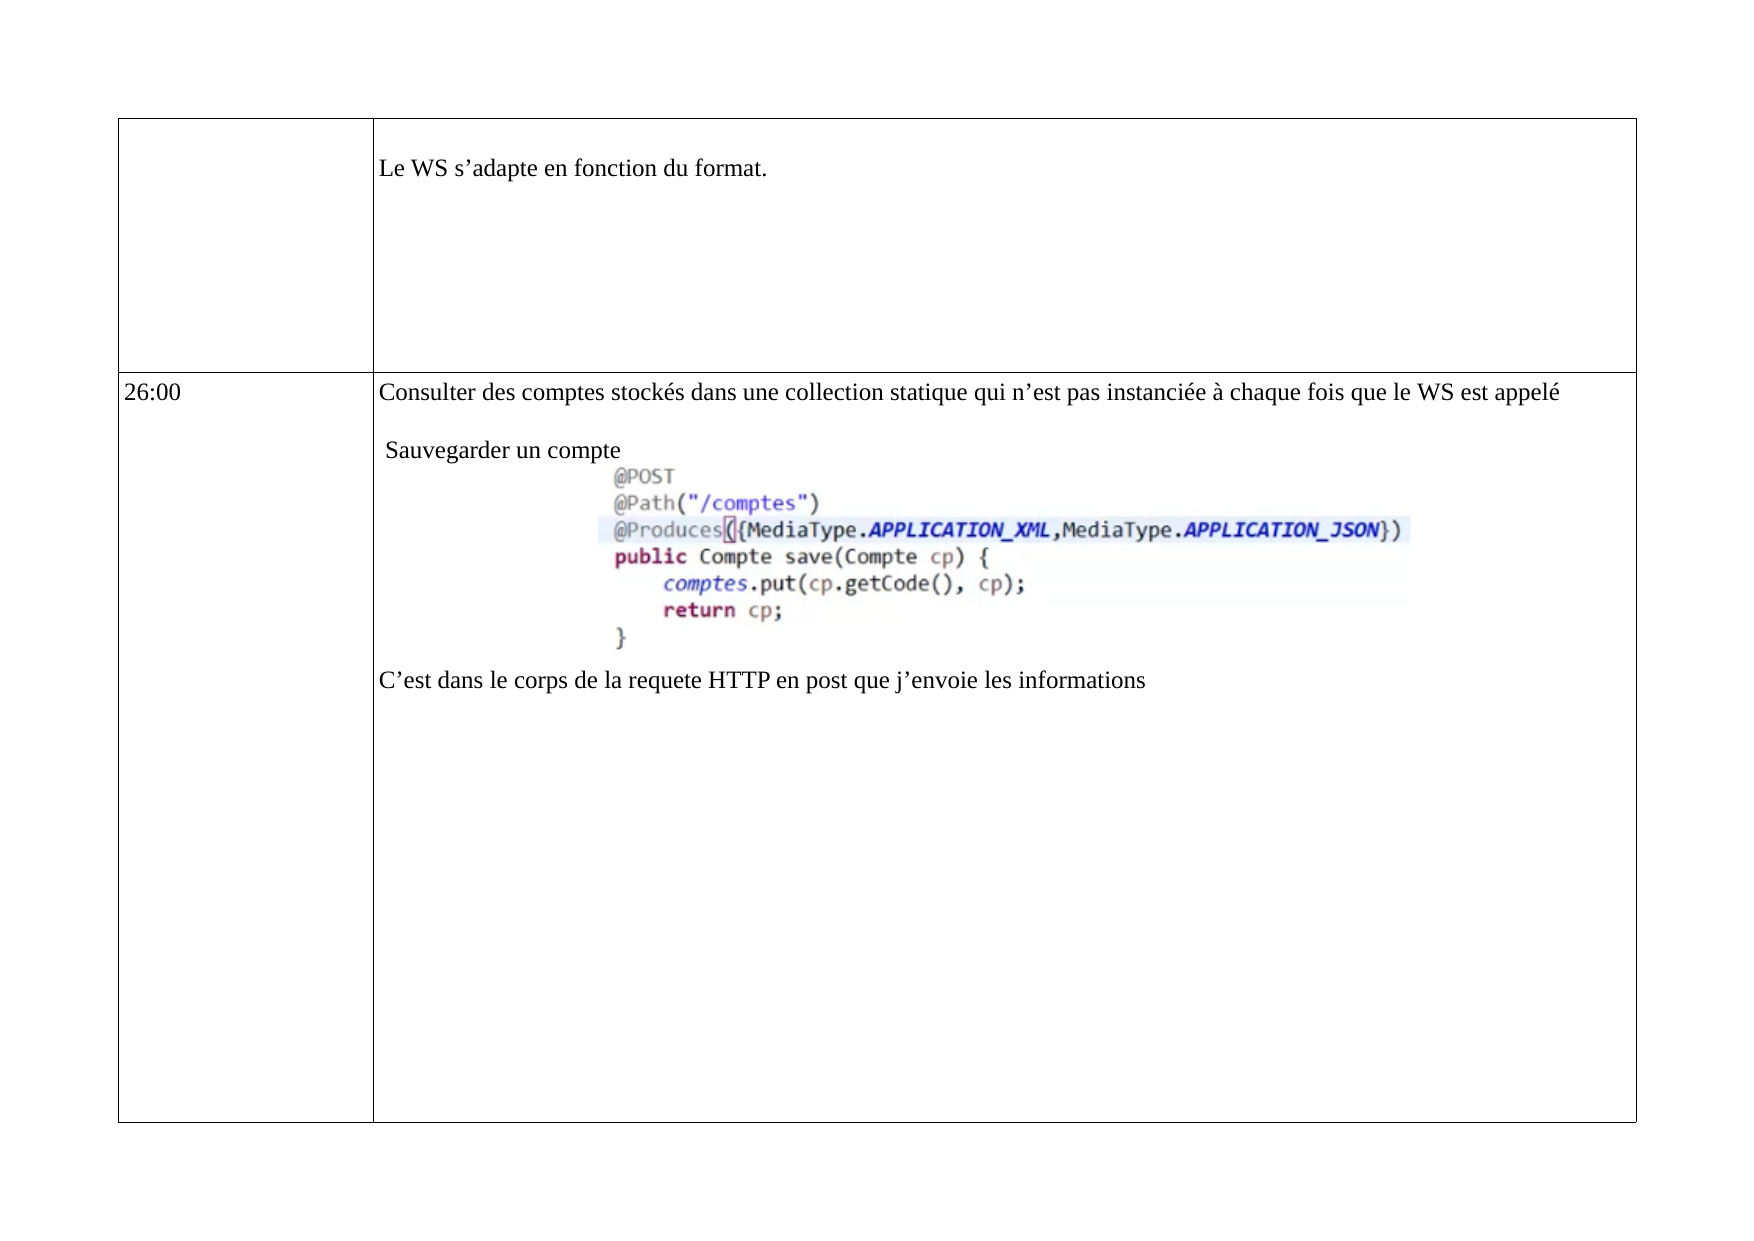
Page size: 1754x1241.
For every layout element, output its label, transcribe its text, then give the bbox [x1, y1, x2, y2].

table_cell Le WS s’adapte en fonction du format. [374, 119, 1636, 372]
picture [598, 463, 1411, 659]
table_cell Consulter des comptes stockés dans une collection statique qui n’est pas instanciée à chaque fois que le WS est appelé Sauvegarder un compte C’est dans le corps de la requete HTTP en post que j’envoie les informations [374, 373, 1636, 1122]
table_cell 26:00 [119, 373, 373, 1122]
table_cell [119, 119, 373, 372]
